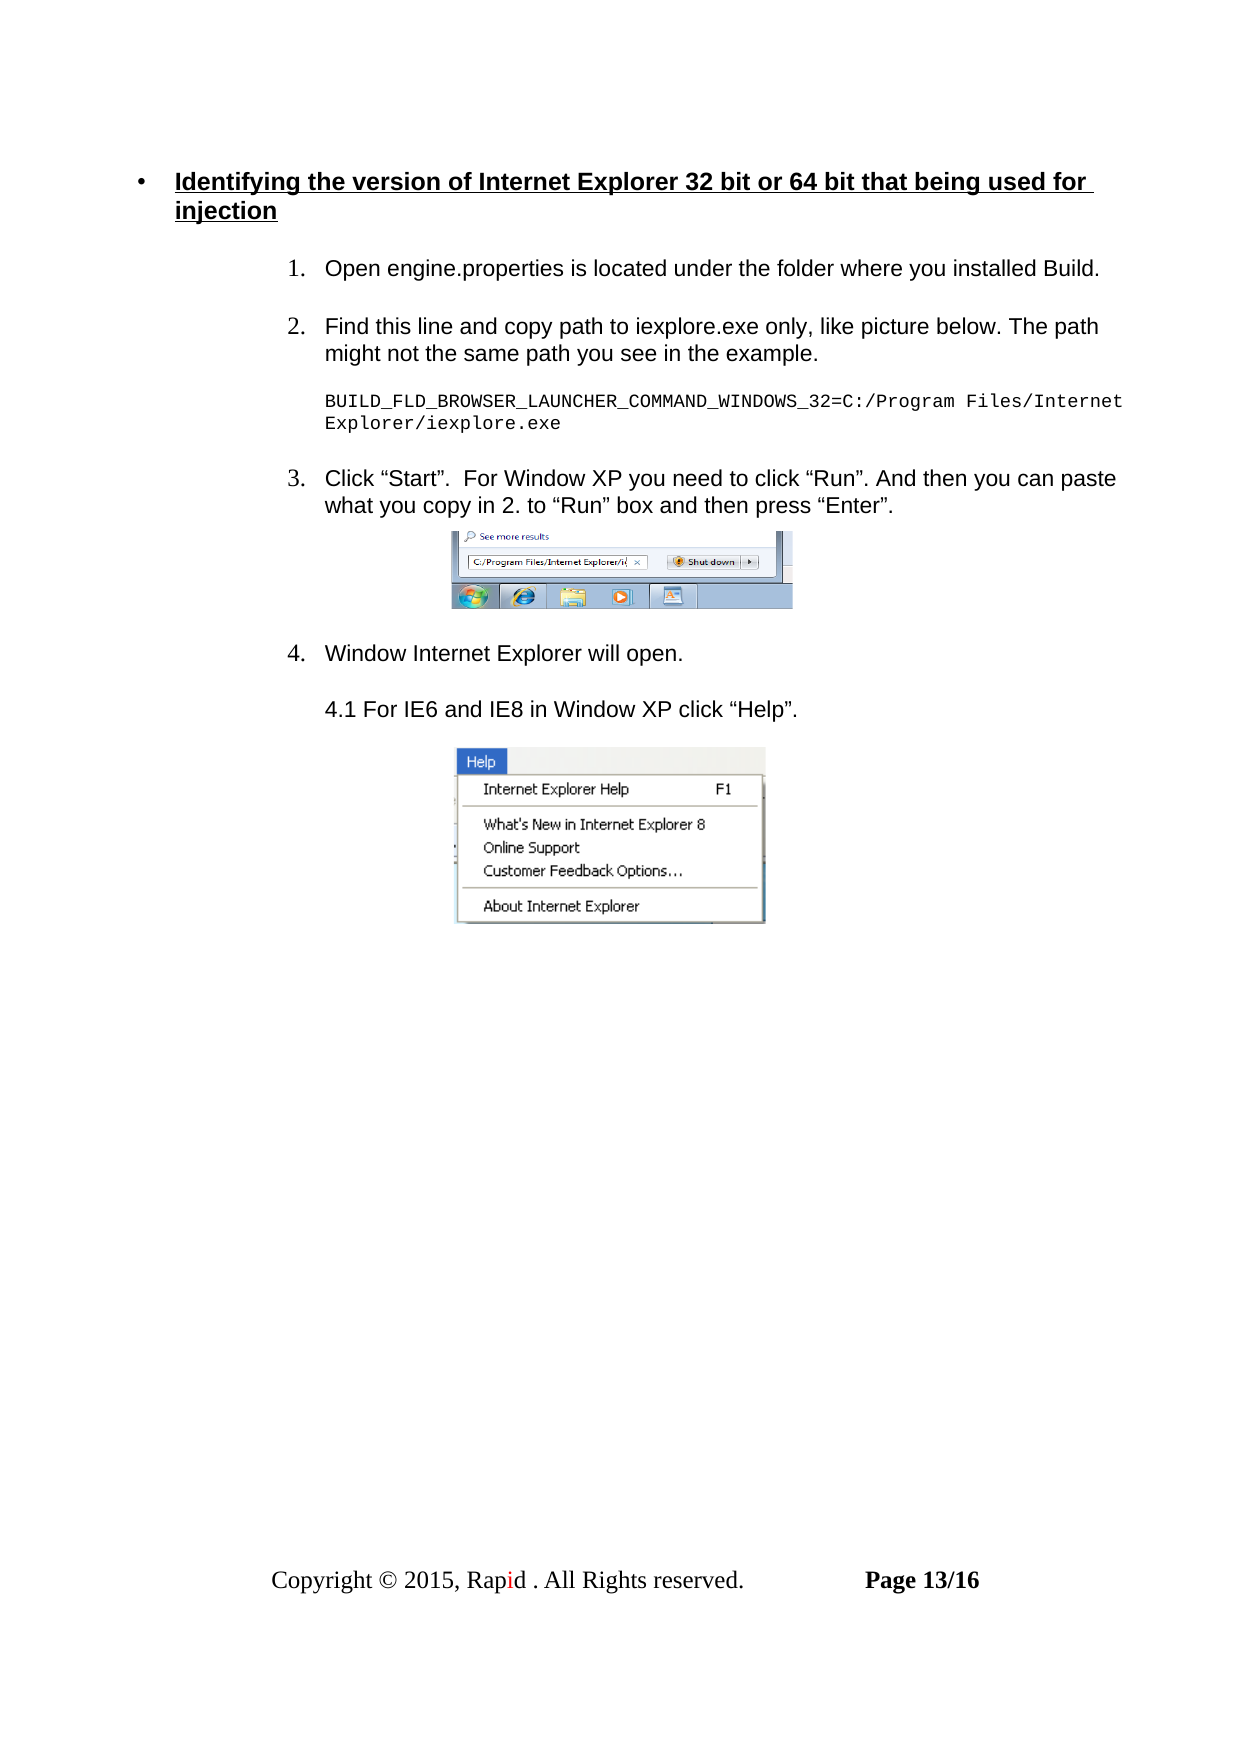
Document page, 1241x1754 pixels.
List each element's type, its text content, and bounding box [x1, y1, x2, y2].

picture [453, 747, 766, 924]
list Find this line and copy path to iexplore.exe only, like picture below. The path might not the same path you see in the example. BUILD_FLD_BROWSER_LAUNCHER_COMMAND_WINDOWS_32=C:/Program Files/Internet Explorer/iexplore.exe [287, 311, 1144, 463]
text 4.1 For IE6 and IE8 in Window XP click “Help”. [99, 696, 1144, 722]
list Identifying the version of Internet Explorer 32 bit or 64 bit that being used for injection [137, 167, 1144, 253]
picture [451, 531, 793, 609]
list Open engine.properties is located under the folder where you installed Build. [287, 253, 1144, 311]
list Click “Start”. For Window XP you need to click “Run”. And then you can paste what you copy in 2. to “Run” box and then press “Enter”. [287, 463, 1144, 518]
list Window Internet Explorer will open. [287, 638, 1144, 667]
